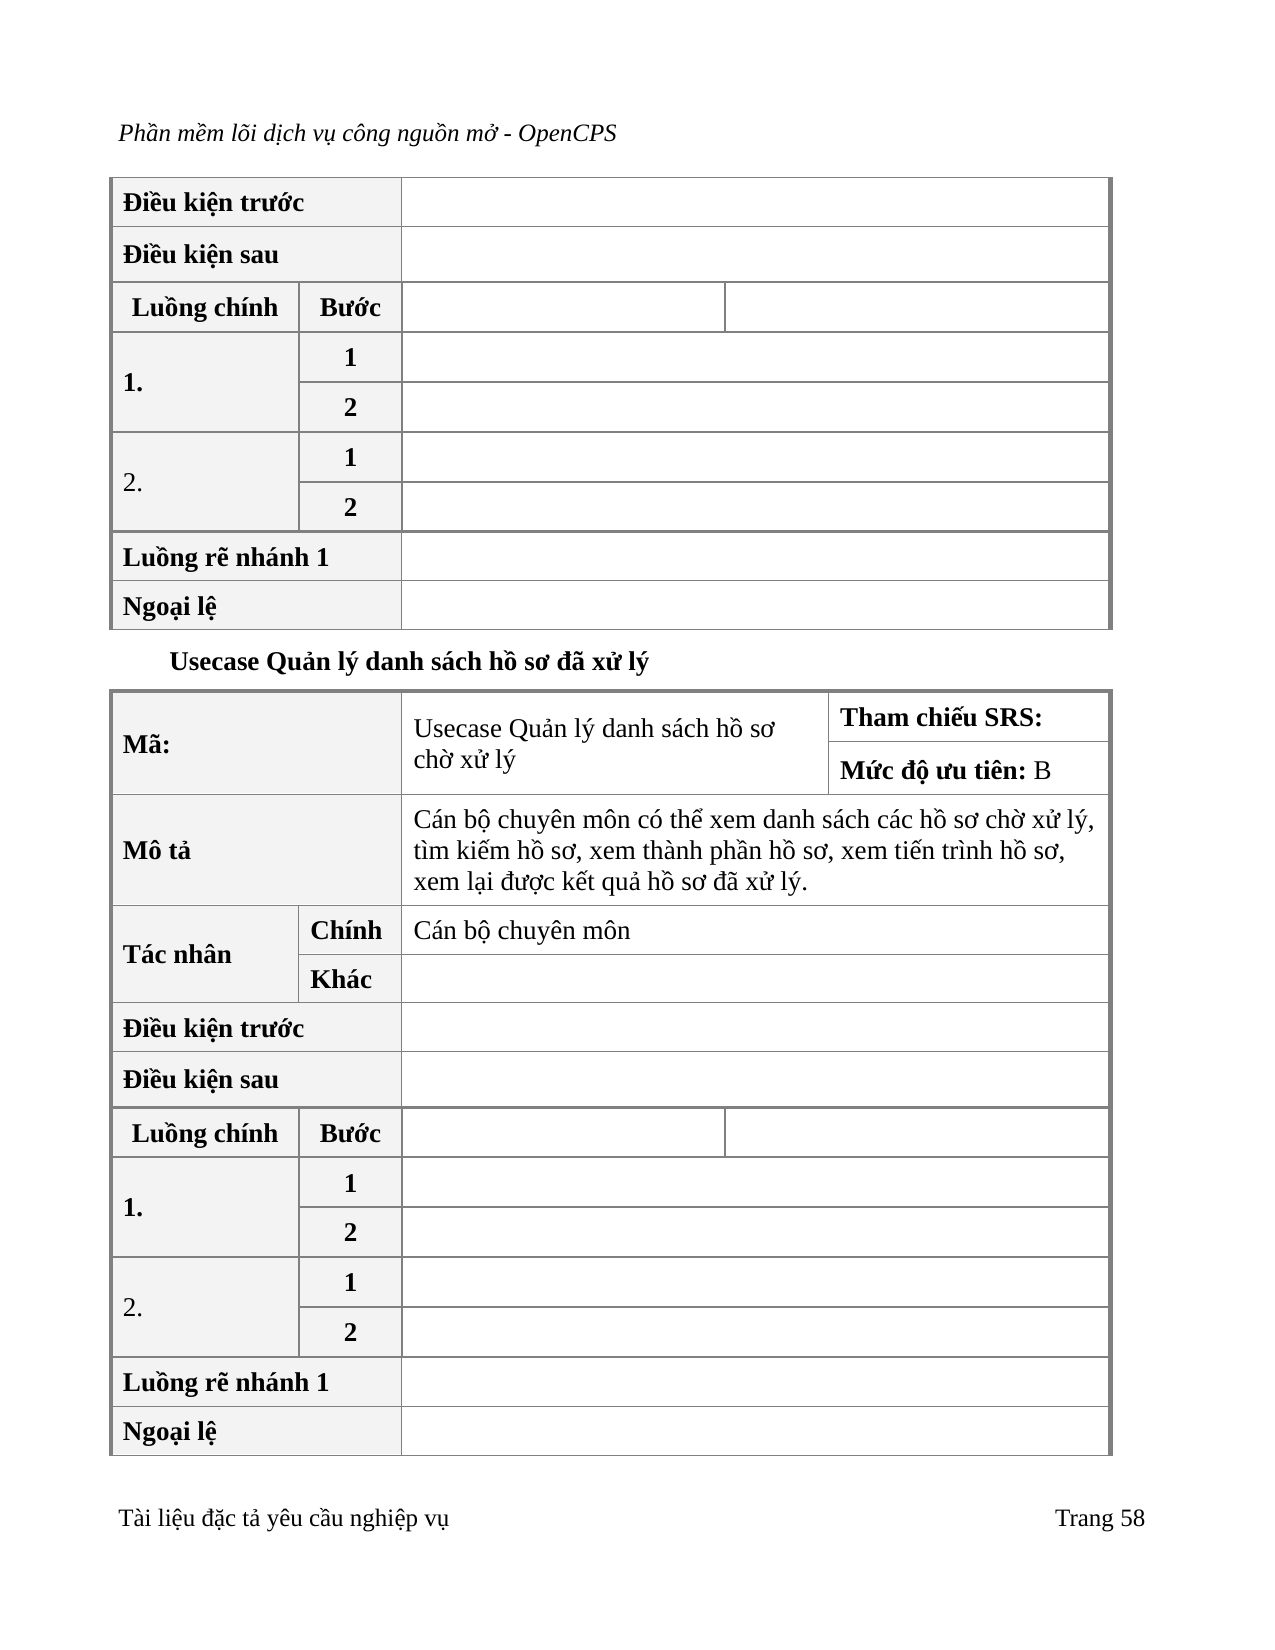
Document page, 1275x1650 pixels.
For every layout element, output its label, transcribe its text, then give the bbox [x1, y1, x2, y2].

table_cell Ngoại lệ [113, 581, 401, 629]
table_cell [402, 227, 1108, 281]
table_cell 2. [113, 1258, 298, 1356]
table_cell [402, 1003, 1108, 1051]
table_header Mã: [113, 693, 401, 793]
table_cell 2 [300, 1308, 401, 1356]
table_cell 1 [300, 1258, 401, 1306]
table_cell Điều kiện sau [113, 1052, 401, 1106]
table_cell [403, 383, 1108, 431]
table_cell 1 [300, 1158, 401, 1206]
table_cell Cán bộ chuyên môn có thể xem danh sách các hồ sơ chờ xử lý, tìm kiếm hồ sơ, xem thành phần hồ sơ, xem tiến trình hồ sơ, xem lại được kết quả hồ sơ đã xử lý. [402, 795, 1108, 904]
table_cell [403, 483, 1108, 530]
table_header Usecase Quản lý danh sách hồ sơ chờ xử lý [402, 693, 828, 793]
table_header Tham chiếu SRS: [829, 693, 1108, 741]
table_cell Bước [300, 1109, 401, 1156]
table_cell Tác nhân [113, 906, 298, 1002]
table_cell [403, 283, 724, 331]
table_cell [402, 955, 1108, 1002]
table_cell 1. [113, 333, 298, 431]
table_cell Chính [299, 906, 401, 953]
table_cell Ngoại lệ [113, 1407, 401, 1454]
table_cell 1 [300, 333, 401, 381]
table_cell 2 [300, 1208, 401, 1256]
table_cell [402, 533, 1108, 580]
table_cell [403, 1208, 1108, 1256]
table_cell Luồng rẽ nhánh 1 [113, 1358, 401, 1406]
table_cell [403, 1258, 1108, 1306]
table_cell [403, 1308, 1108, 1356]
table_cell [402, 178, 1108, 226]
table_cell 2 [300, 483, 401, 530]
table_cell 2. [113, 433, 298, 530]
table_cell [403, 1158, 1108, 1206]
table_cell Điều kiện sau [113, 227, 401, 281]
table_cell Mô tả [113, 795, 401, 904]
table_cell [402, 581, 1108, 629]
table_cell 1. [113, 1158, 298, 1256]
table_cell 1 [300, 433, 401, 481]
table_cell [403, 333, 1108, 381]
table_cell Luồng chính [113, 1109, 298, 1156]
table_cell [402, 1358, 1108, 1406]
table_cell Bước [300, 283, 401, 331]
table_cell [726, 283, 1108, 331]
table_cell Khác [299, 955, 401, 1002]
table_cell 2 [300, 383, 401, 431]
table_cell Điều kiện trước [113, 1003, 401, 1051]
table_cell Mức độ ưu tiên: B [829, 742, 1108, 793]
table_cell [403, 433, 1108, 481]
table_cell Luồng chính [113, 283, 298, 331]
subtitle Usecase Quản lý danh sách hồ sơ đã xử lý [169, 645, 1157, 676]
table_cell Điều kiện trước [113, 178, 401, 226]
table_cell [402, 1052, 1108, 1106]
table_cell [402, 1407, 1108, 1454]
table_cell [403, 1109, 724, 1156]
table_cell [726, 1109, 1108, 1156]
table_cell Luồng rẽ nhánh 1 [113, 533, 401, 580]
table_cell Cán bộ chuyên môn [402, 906, 1108, 953]
